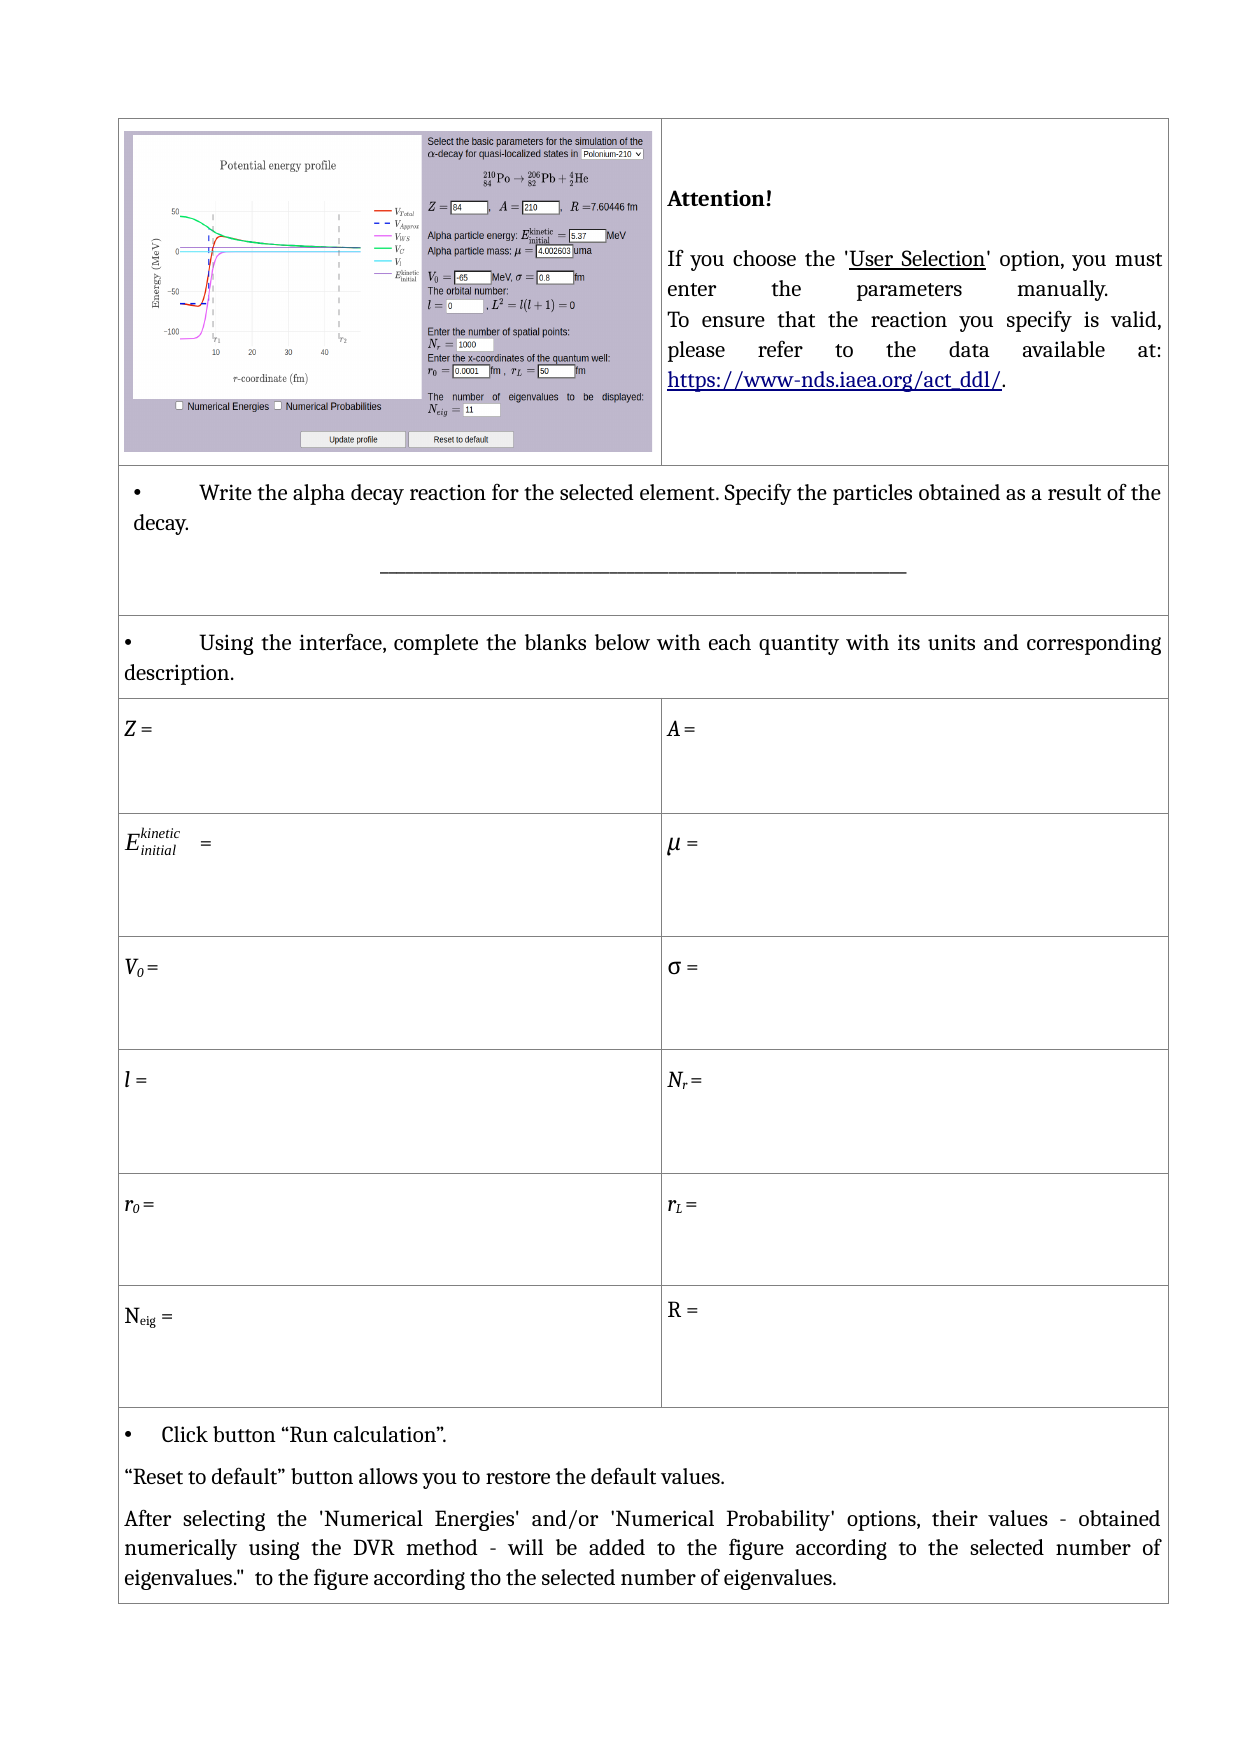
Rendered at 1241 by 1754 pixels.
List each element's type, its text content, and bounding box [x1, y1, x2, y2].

table_cell R = [662, 1286, 1168, 1407]
table_cell rL = [662, 1174, 1168, 1285]
table_cell μ = [662, 814, 1168, 936]
table_cell Neig = [119, 1286, 661, 1407]
table_cell V0 = [119, 937, 661, 1049]
table_cell Click button “Run calculation”. “Reset to default” button allows you to restore the default values. After selecting the 'Numerical Energies' and/or 'Numerical Probability' options, their values - obtained numerically using the DVR method - will be added to the figure according to the selected number of eigenvalues." to the figure according tho the selected number of eigenvalues. [119, 1408, 1168, 1603]
table_cell = [119, 814, 661, 936]
table_cell A = [662, 699, 1168, 812]
table_cell Nr = [662, 1050, 1168, 1173]
table_header [119, 119, 661, 465]
table_cell r0 = [119, 1174, 661, 1285]
table_header Attention! If you choose the 'User Selection' option, you must enter the parameters manually. To ensure that the reaction you specify is valid, please refer to the data available at: https://www-nds.iaea.org/act_ddl/. [662, 119, 1168, 465]
table_cell σ = [662, 937, 1168, 1049]
table_cell Using the interface, complete the blanks below with each quantity with its units and corresponding description. [119, 616, 1168, 698]
picture [124, 131, 653, 452]
table_cell l = [119, 1050, 661, 1173]
table_cell Z = [119, 699, 661, 812]
table_cell Write the alpha decay reaction for the selected element. Specify the particles obtained as a result of the decay. ______________________________________________________________ [119, 466, 1168, 615]
